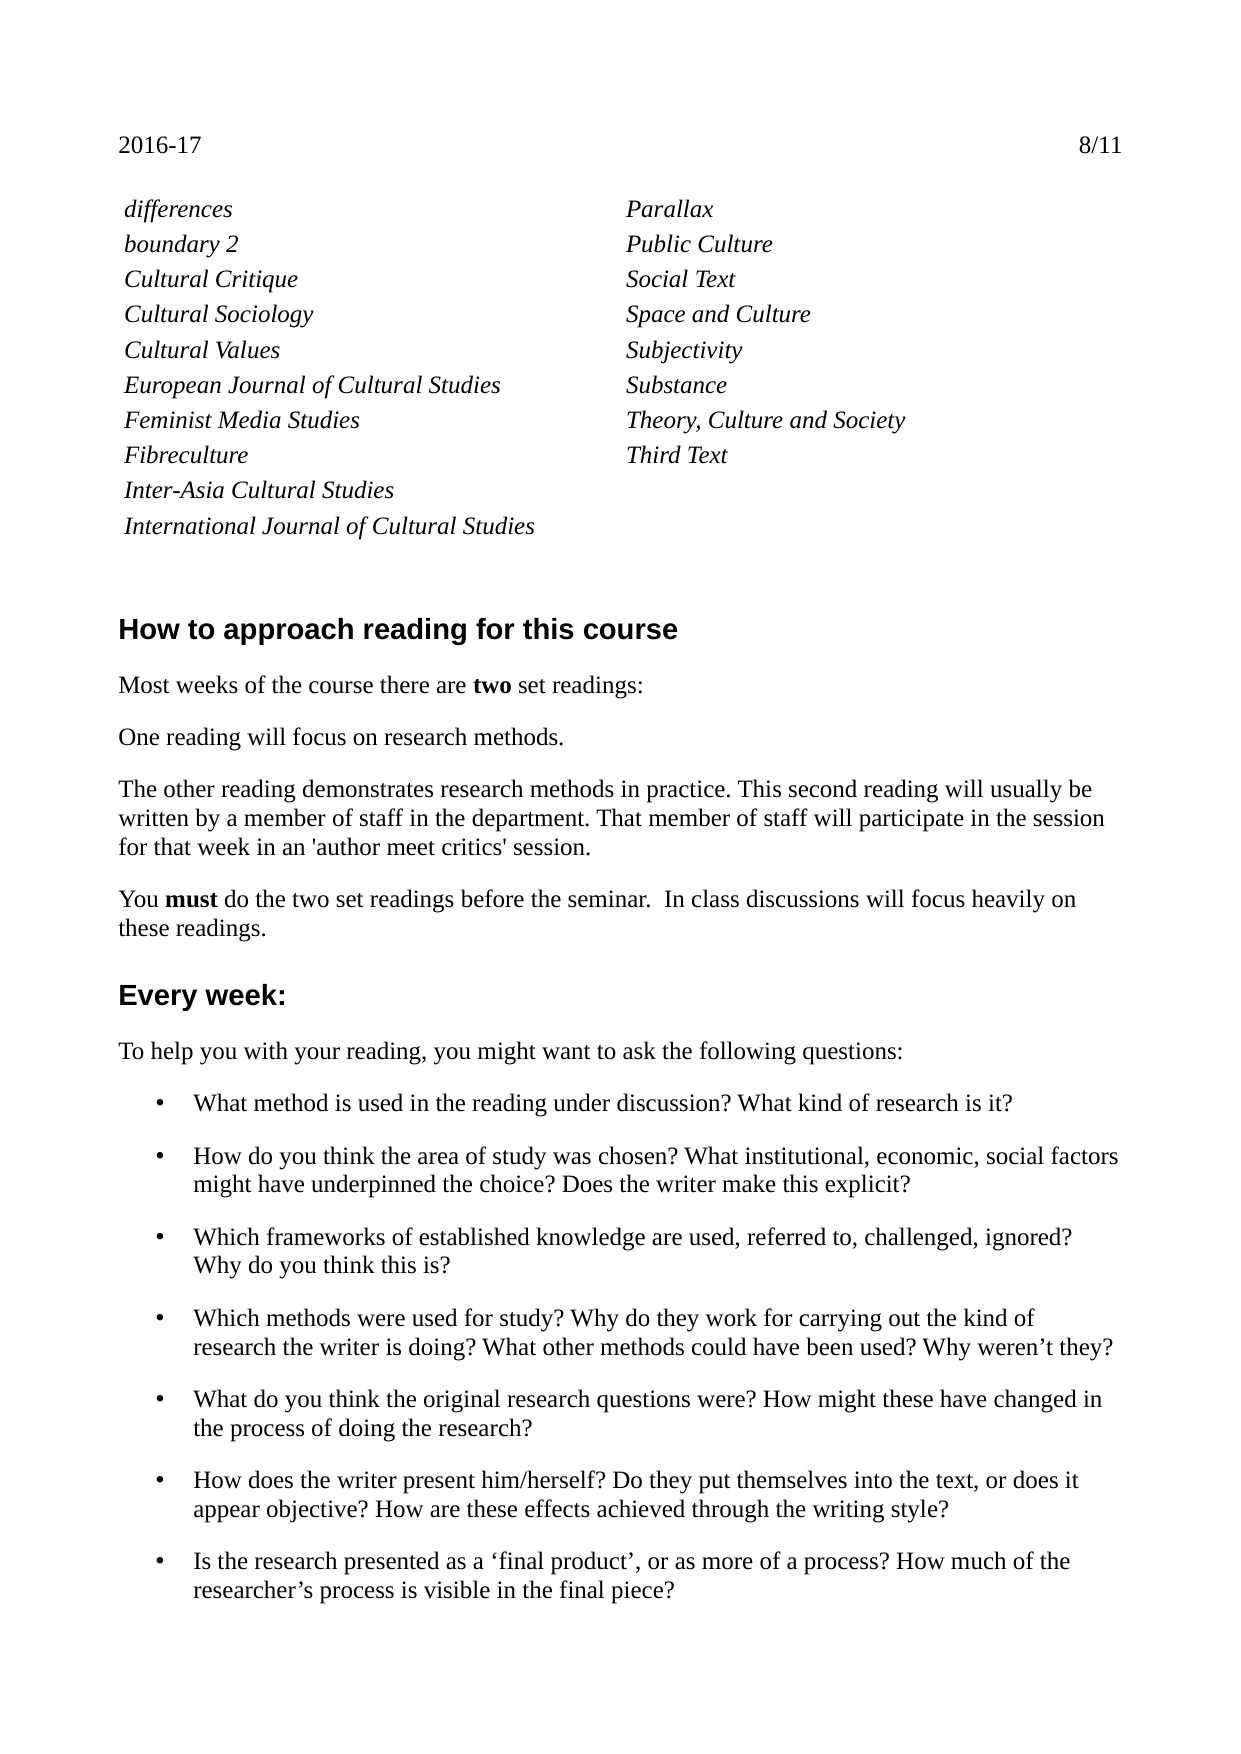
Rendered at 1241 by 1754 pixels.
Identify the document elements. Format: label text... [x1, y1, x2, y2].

text Most weeks of the course there are two set readings: [118, 670, 1122, 698]
table_header differences boundary 2 Cultural Critique Cultural Sociology Cultural Values European Journal of Cultural Studies Feminist Media Studies Fibreculture Inter-Asia Cultural Studies International Journal of Cultural Studies [118, 188, 620, 552]
list Which frameworks of established knowledge are used, referred to, challenged, ignored? Why do you think this is? [156, 1222, 1122, 1279]
list What method is used in the reading under discussion? What kind of research is it? [156, 1088, 1122, 1117]
subtitle How to approach reading for this course [118, 612, 1122, 645]
list Is the research presented as a ‘final product’, or as more of a process? How much of the researcher’s process is visible in the final piece? [156, 1546, 1122, 1603]
list What do you think the original research questions were? How might these have changed in the process of doing the research? [156, 1384, 1122, 1441]
text To help you with your reading, you might want to ask the following questions: [118, 1036, 1122, 1065]
list How does the writer present him/herself? Do they put themselves into the text, or does it appear objective? How are these effects achieved through the writing style? [156, 1465, 1122, 1522]
text The other reading demonstrates research methods in practice. This second reading will usually be written by a member of staff in the department. That member of staff will participate in the session for that week in an 'author meet critics' session. [118, 774, 1122, 861]
text One reading will focus on research methods. [118, 722, 1122, 751]
subtitle Every week: [118, 978, 1122, 1012]
list Which methods were used for study? Why do they work for carrying out the kind of research the writer is doing? What other methods could have been used? Why weren’t they? [156, 1303, 1122, 1360]
table_header Parallax Public Culture Social Text Space and Culture Subjectivity Substance Theory, Culture and Society Third Text ­ [620, 188, 1122, 552]
text You must do the two set readings before the seminar. In class discussions will focus heavily on these readings. [118, 884, 1122, 942]
list How do you think the area of study was chosen? What institutional, economic, social factors might have underpinned the choice? Does the writer make this explicit? [156, 1141, 1122, 1198]
